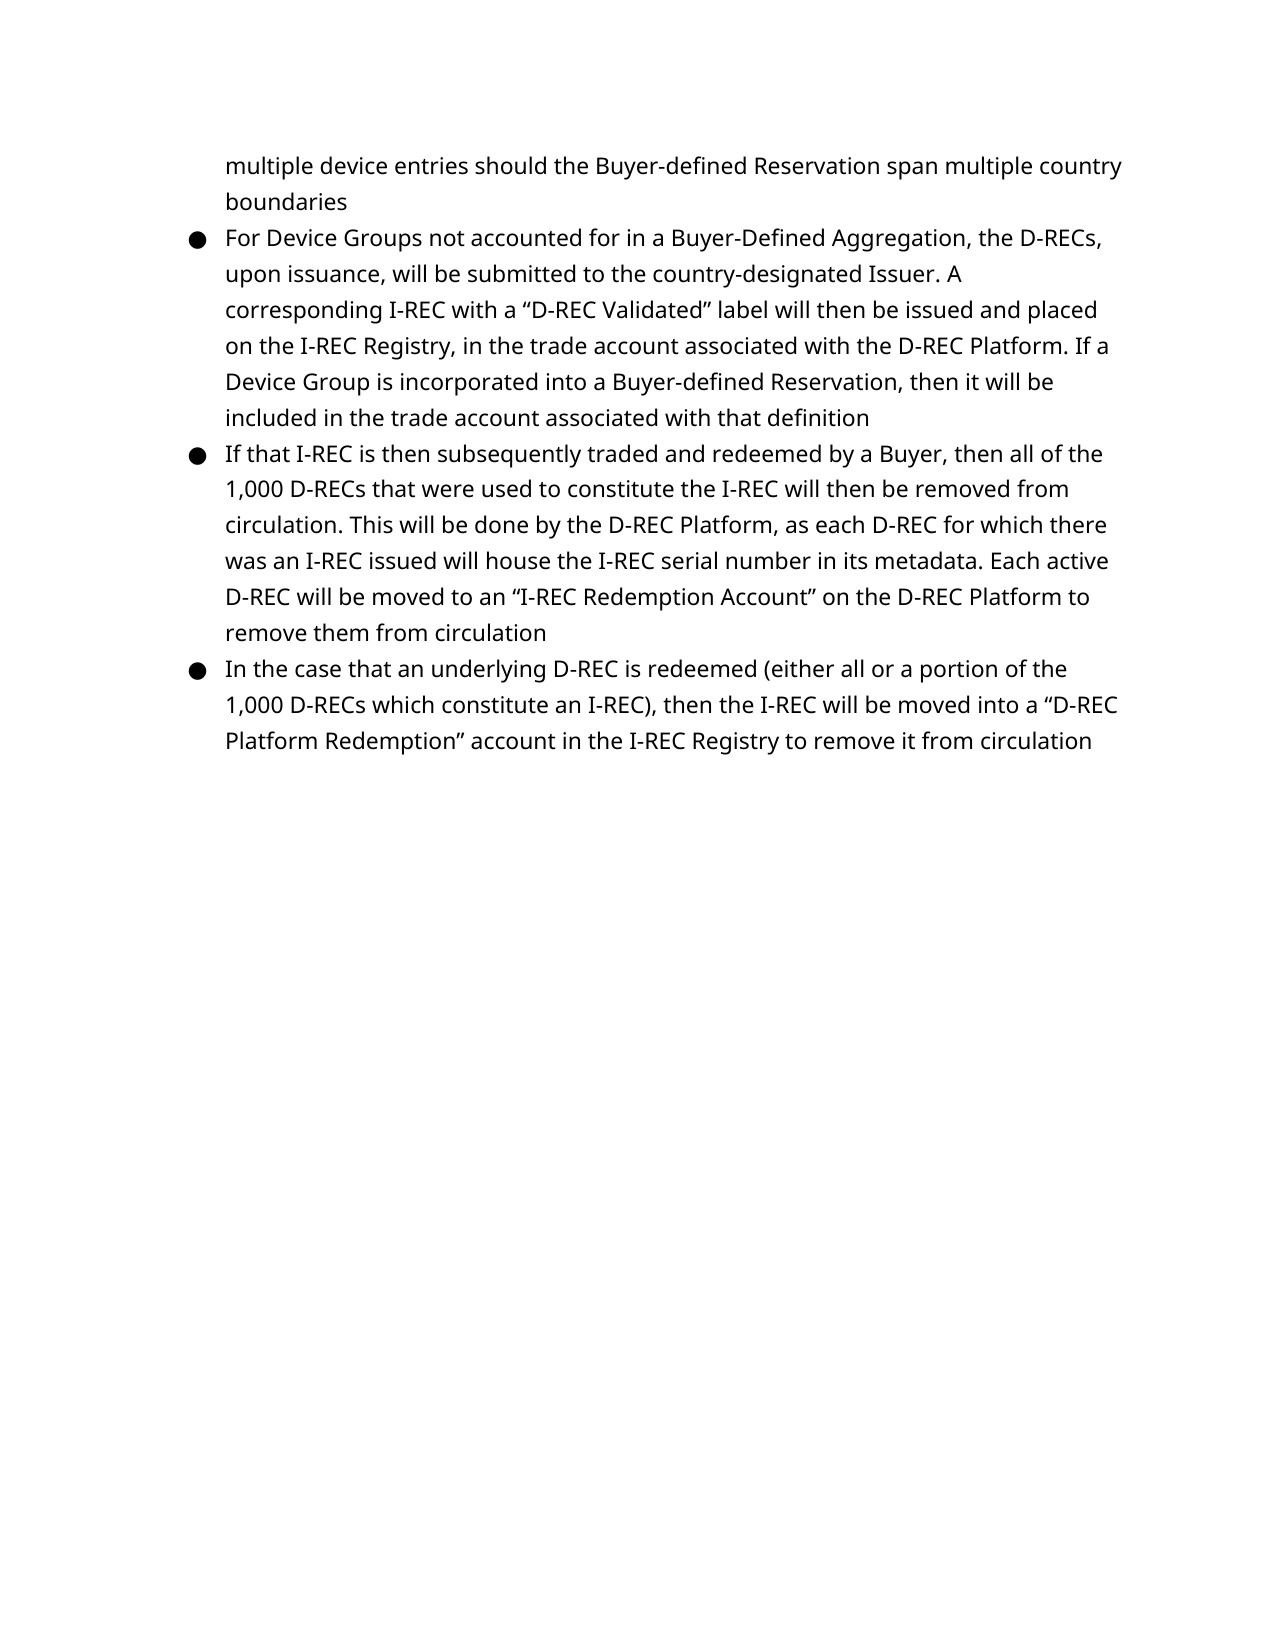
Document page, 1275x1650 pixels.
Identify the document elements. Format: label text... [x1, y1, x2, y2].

list In the case that an underlying D-REC is redeemed (either all or a portion of the 1,000 D-RECs which constitute an I-REC), then the I-REC will be moved into a “D-REC Platform Redemption” account in the I-REC Registry to remove it from circulation [187, 653, 1125, 756]
list For Device Groups not accounted for in a Buyer-Defined Aggregation, the D-RECs, upon issuance, will be submitted to the country-designated Issuer. A corresponding I-REC with a “D-REC Validated” label will then be issued and placed on the I-REC Registry, in the trade account associated with the D-REC Platform. If a Device Group is incorporated into a Buyer-defined Reservation, then it will be included in the trade account associated with that definition [187, 222, 1125, 433]
list If that I-REC is then subsequently traded and redeemed by a Buyer, then all of the 1,000 D-RECs that were used to constitute the I-REC will then be removed from circulation. This will be done by the D-REC Platform, as each D-REC for which there was an I-REC issued will house the I-REC serial number in its metadata. Each active D-REC will be moved to an “I-REC Redemption Account” on the D-REC Platform to remove them from circulation [187, 437, 1125, 648]
list multiple device entries should the Buyer-defined Reservation span multiple country boundaries [187, 150, 1125, 217]
